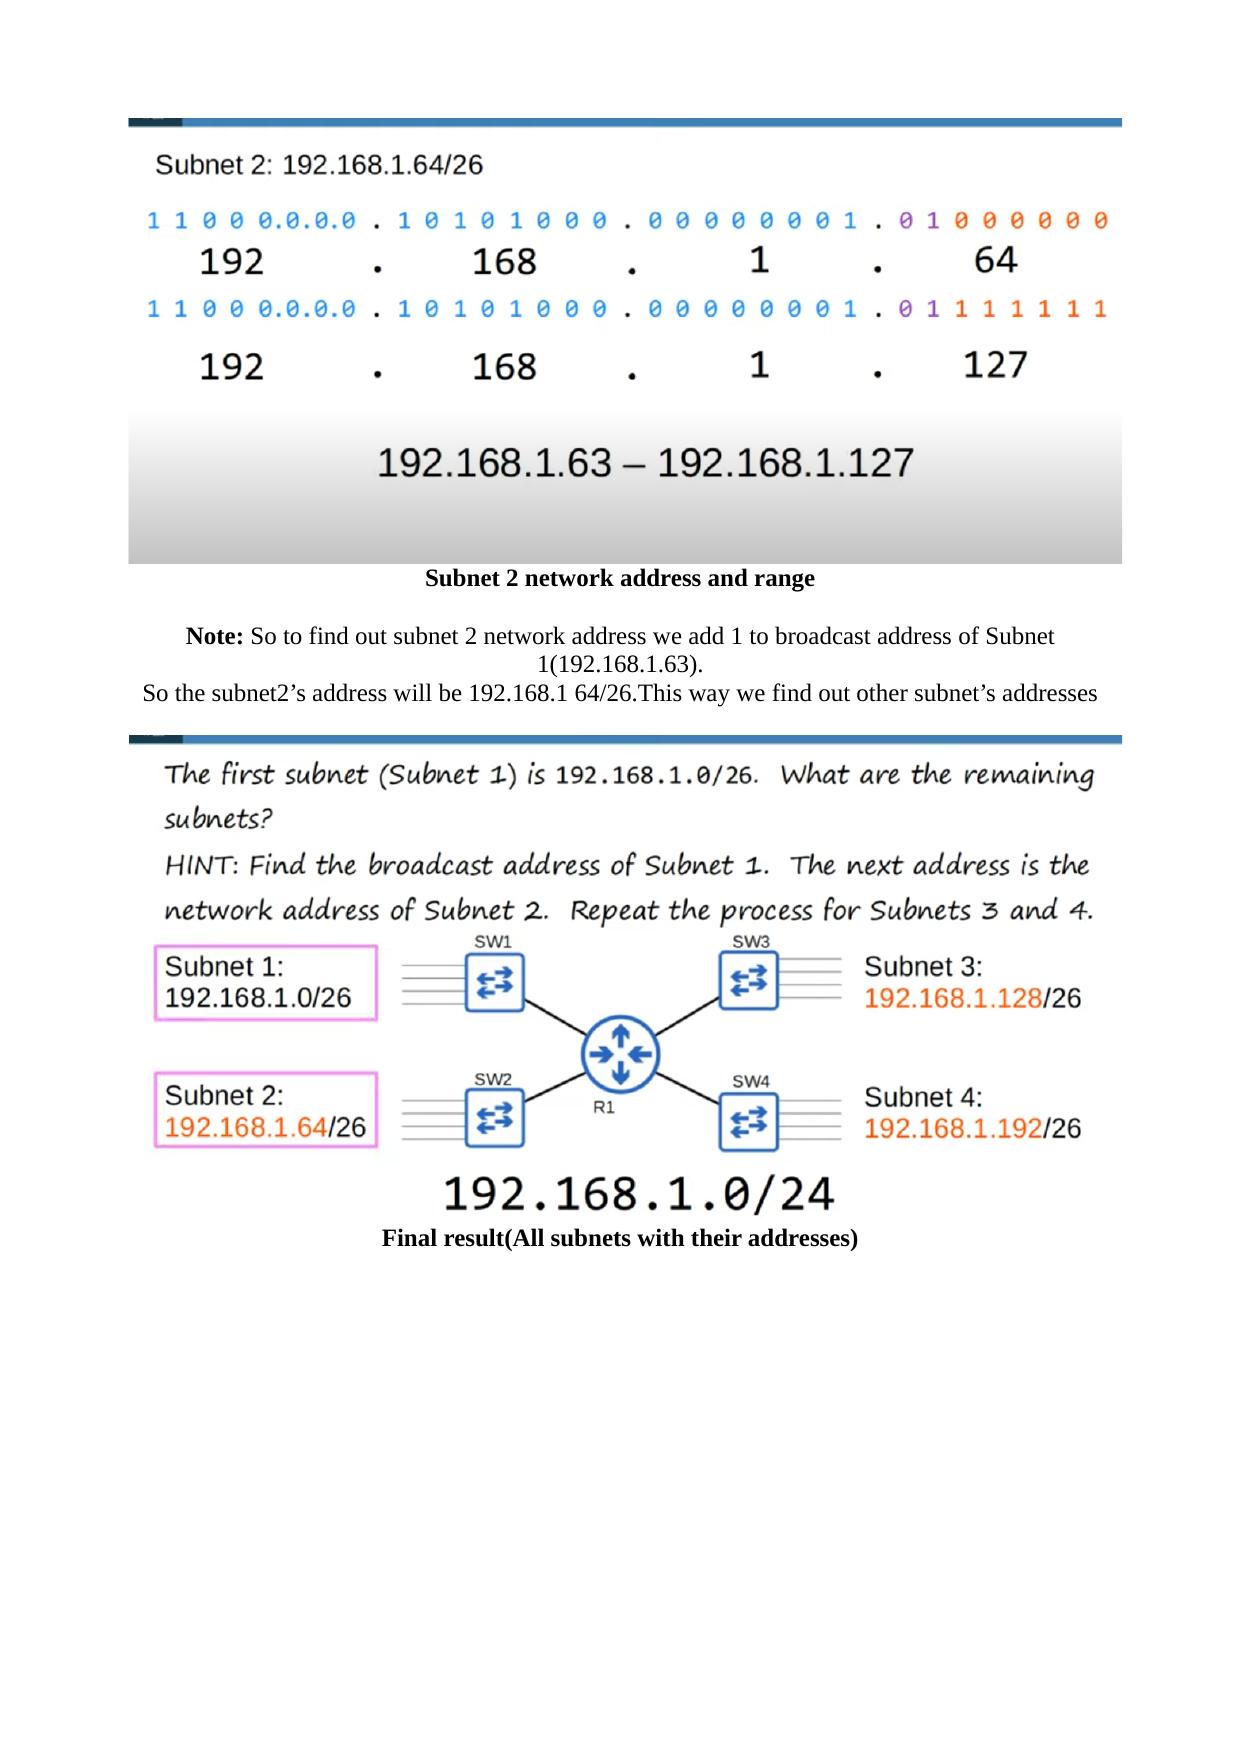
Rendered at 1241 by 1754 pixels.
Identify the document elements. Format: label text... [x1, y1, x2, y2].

text So the subnet2’s address will be 192.168.1 64/26.This way we find out other subnet’s addresses [118, 678, 1122, 707]
picture [118, 735, 1123, 1223]
picture [118, 118, 1123, 564]
text Final result(All subnets with their addresses) [118, 1223, 1122, 1251]
text Subnet 2 network address and range [118, 564, 1122, 592]
text Note: So to find out subnet 2 network address we add 1 to broadcast address of Subnet 1(192.168.1.63). [118, 621, 1122, 678]
